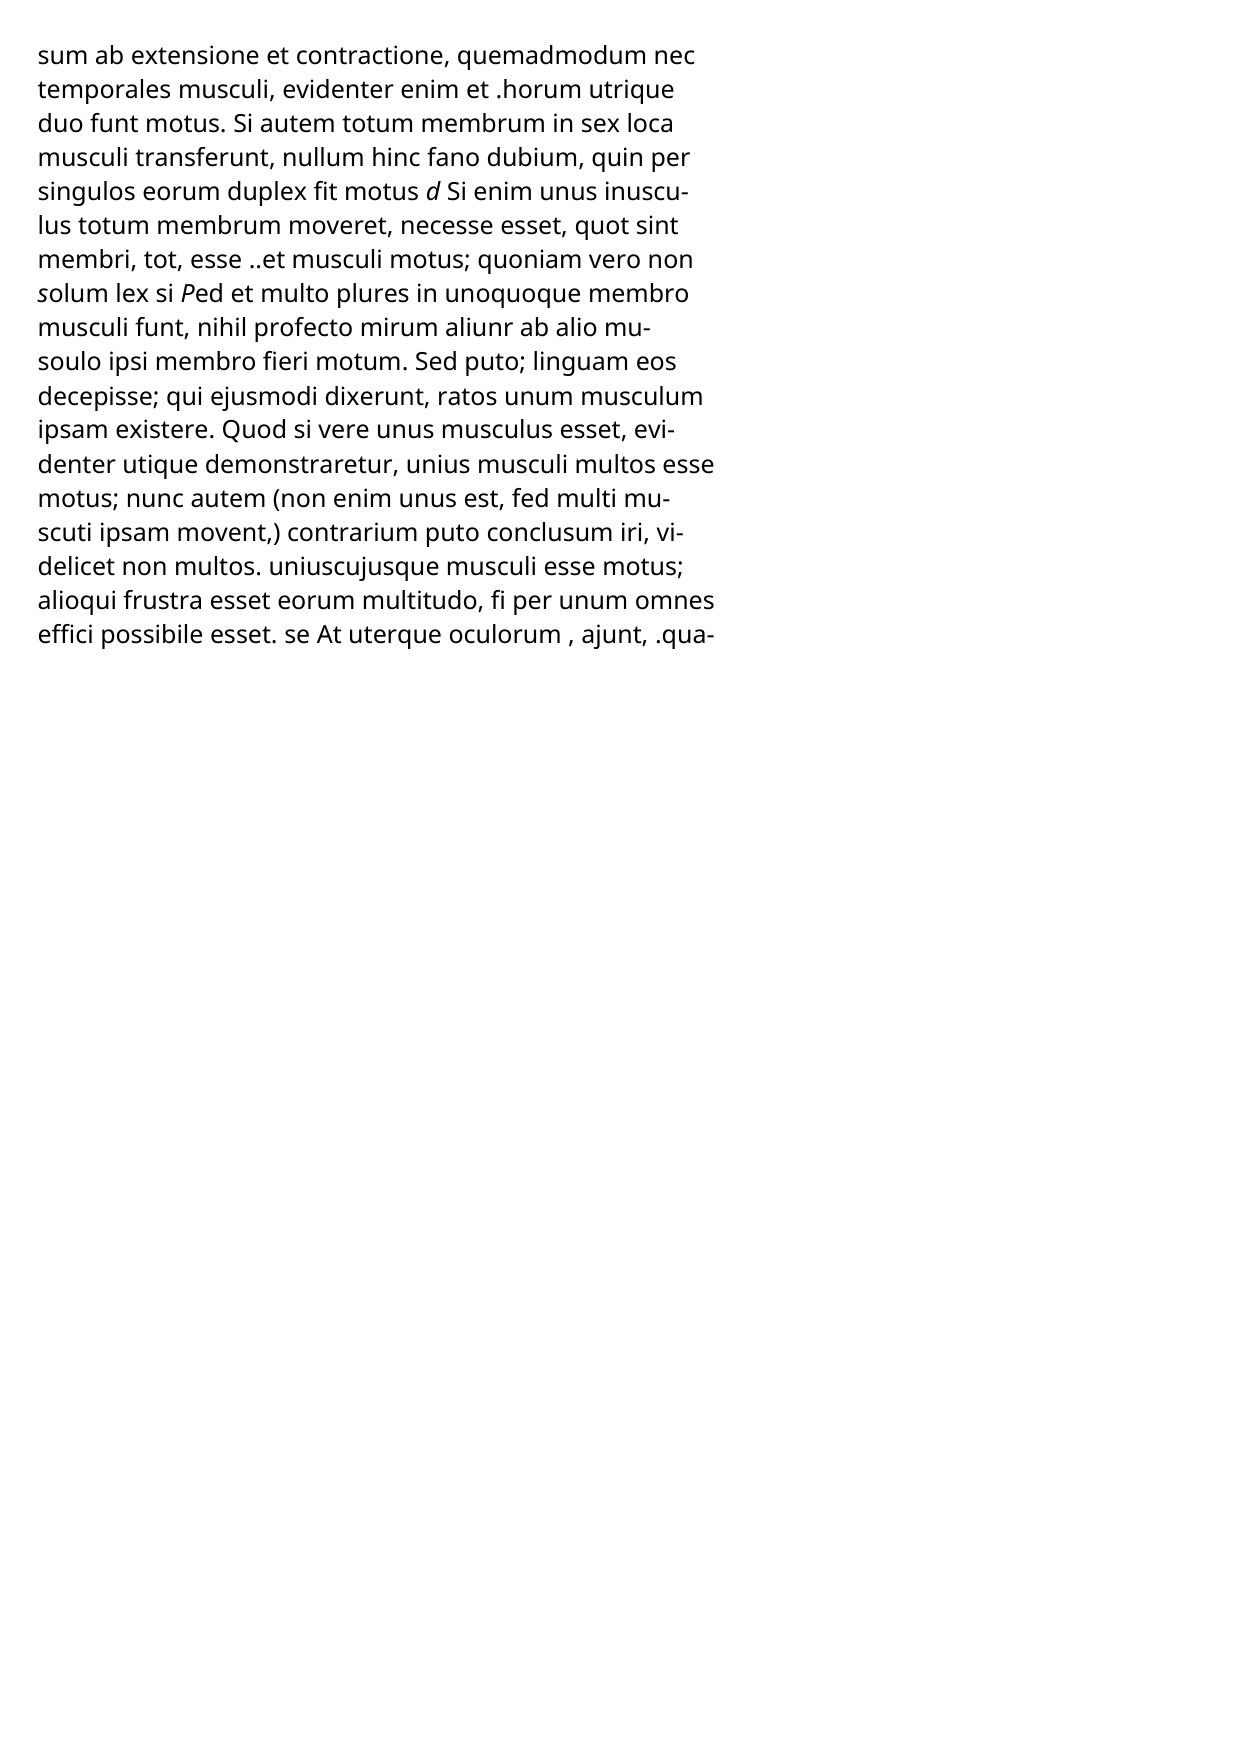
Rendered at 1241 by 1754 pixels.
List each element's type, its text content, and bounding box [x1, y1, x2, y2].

text sum ab extensione et contractione, quemadmodum nec temporales musculi, evidenter enim et .horum utrique duo funt motus. Si autem totum membrum in sex loca musculi transferunt, nullum hinc fano dubium, quin per singulos eorum duplex fit motus d Si enim unus inuscu- lus totum membrum moveret, necesse esset, quot sint membri, tot, esse ..et musculi motus; quoniam vero non solum lex si Ped et multo plures in unoquoque membro musculi funt, nihil profecto mirum aliunr ab alio mu- soulo ipsi membro fieri motum. Sed puto; linguam eos decepisse; qui ejusmodi dixerunt, ratos unum musculum ipsam existere. Quod si vere unus musculus esset, evi- denter utique demonstraretur, unius musculi multos esse motus; nunc autem (non enim unus est, fed multi mu- scuti ipsam movent,) contrarium puto conclusum iri, vi- delicet non multos. uniuscujusque musculi esse motus; alioqui frustra esset eorum multitudo, fi per unum omnes effici possibile esset. se At uterque oculorum , ajunt, .qua- [37, 37, 1203, 651]
